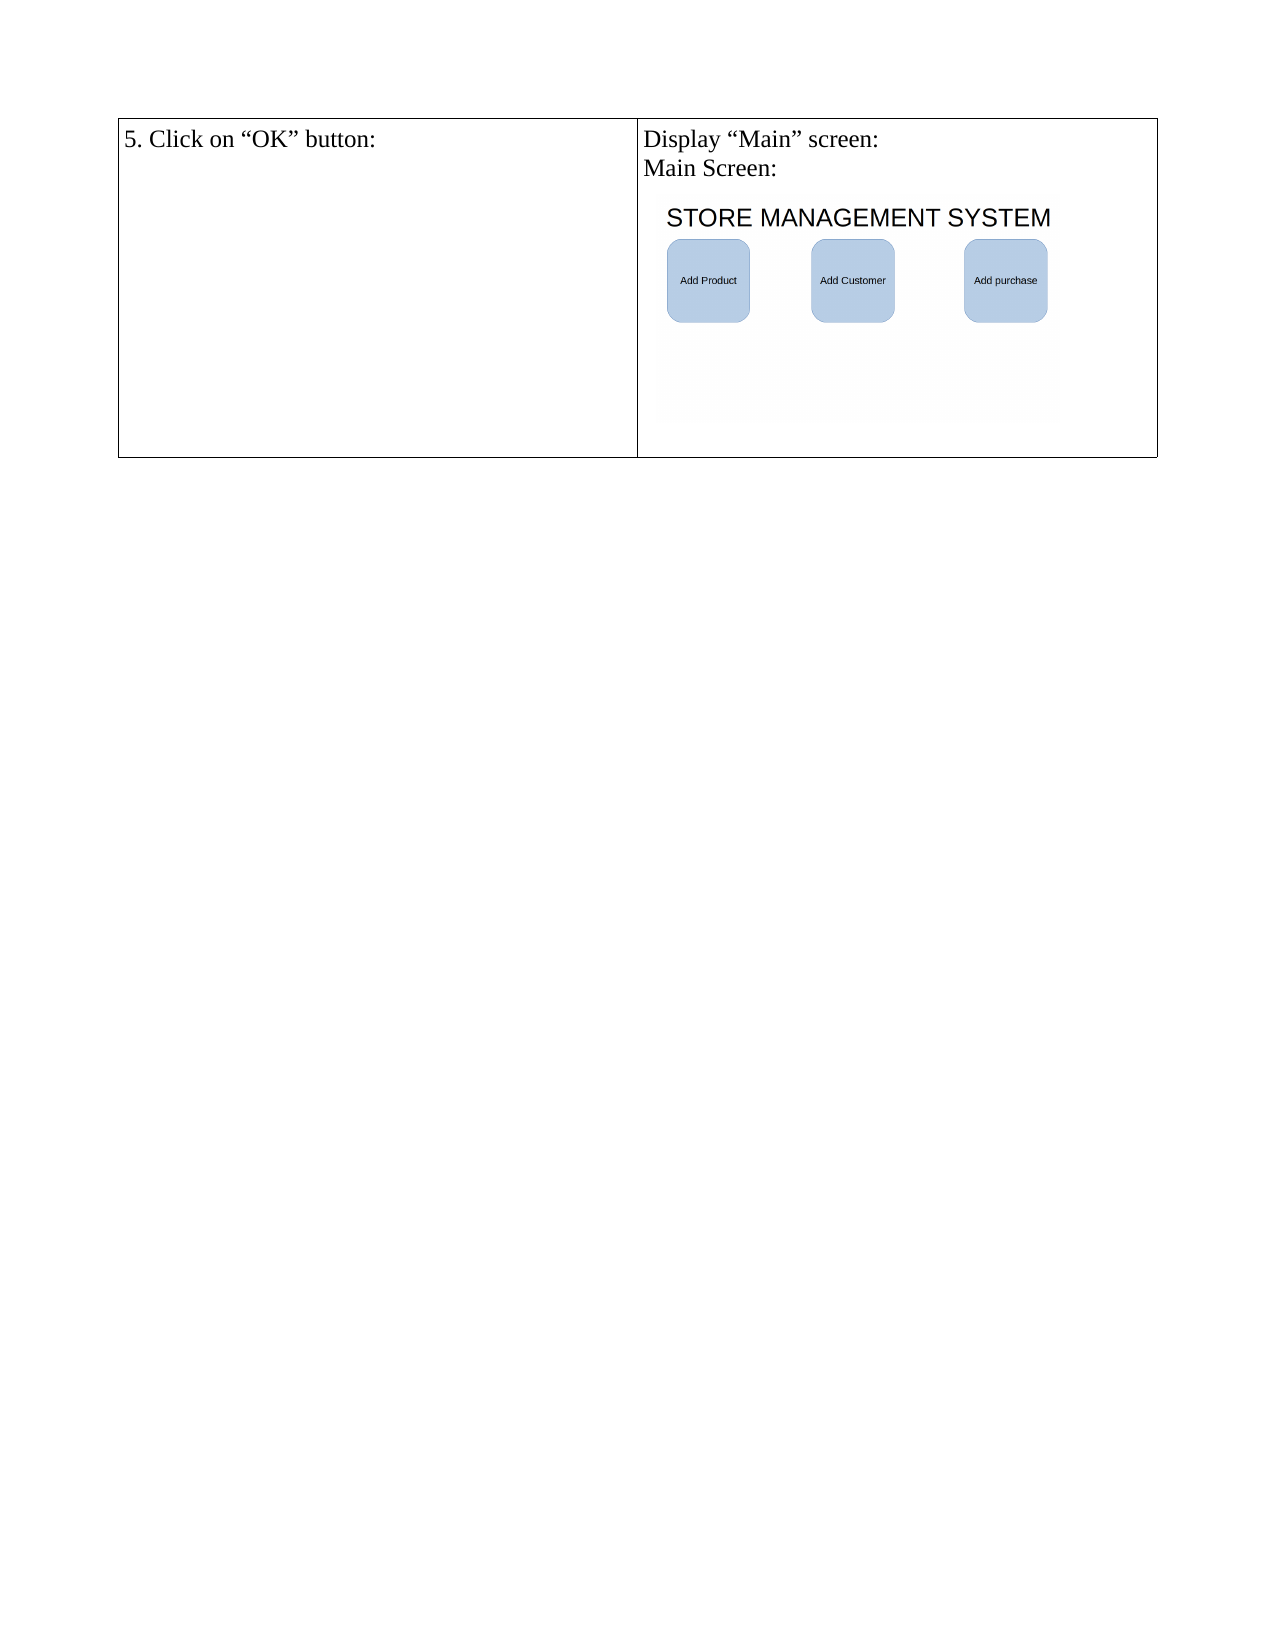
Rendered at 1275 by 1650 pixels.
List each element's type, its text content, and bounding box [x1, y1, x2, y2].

picture [656, 194, 1060, 423]
table_cell 5. Click on “OK” button: [119, 119, 637, 457]
table_cell Display “Main” screen: Main Screen: [638, 119, 1157, 457]
